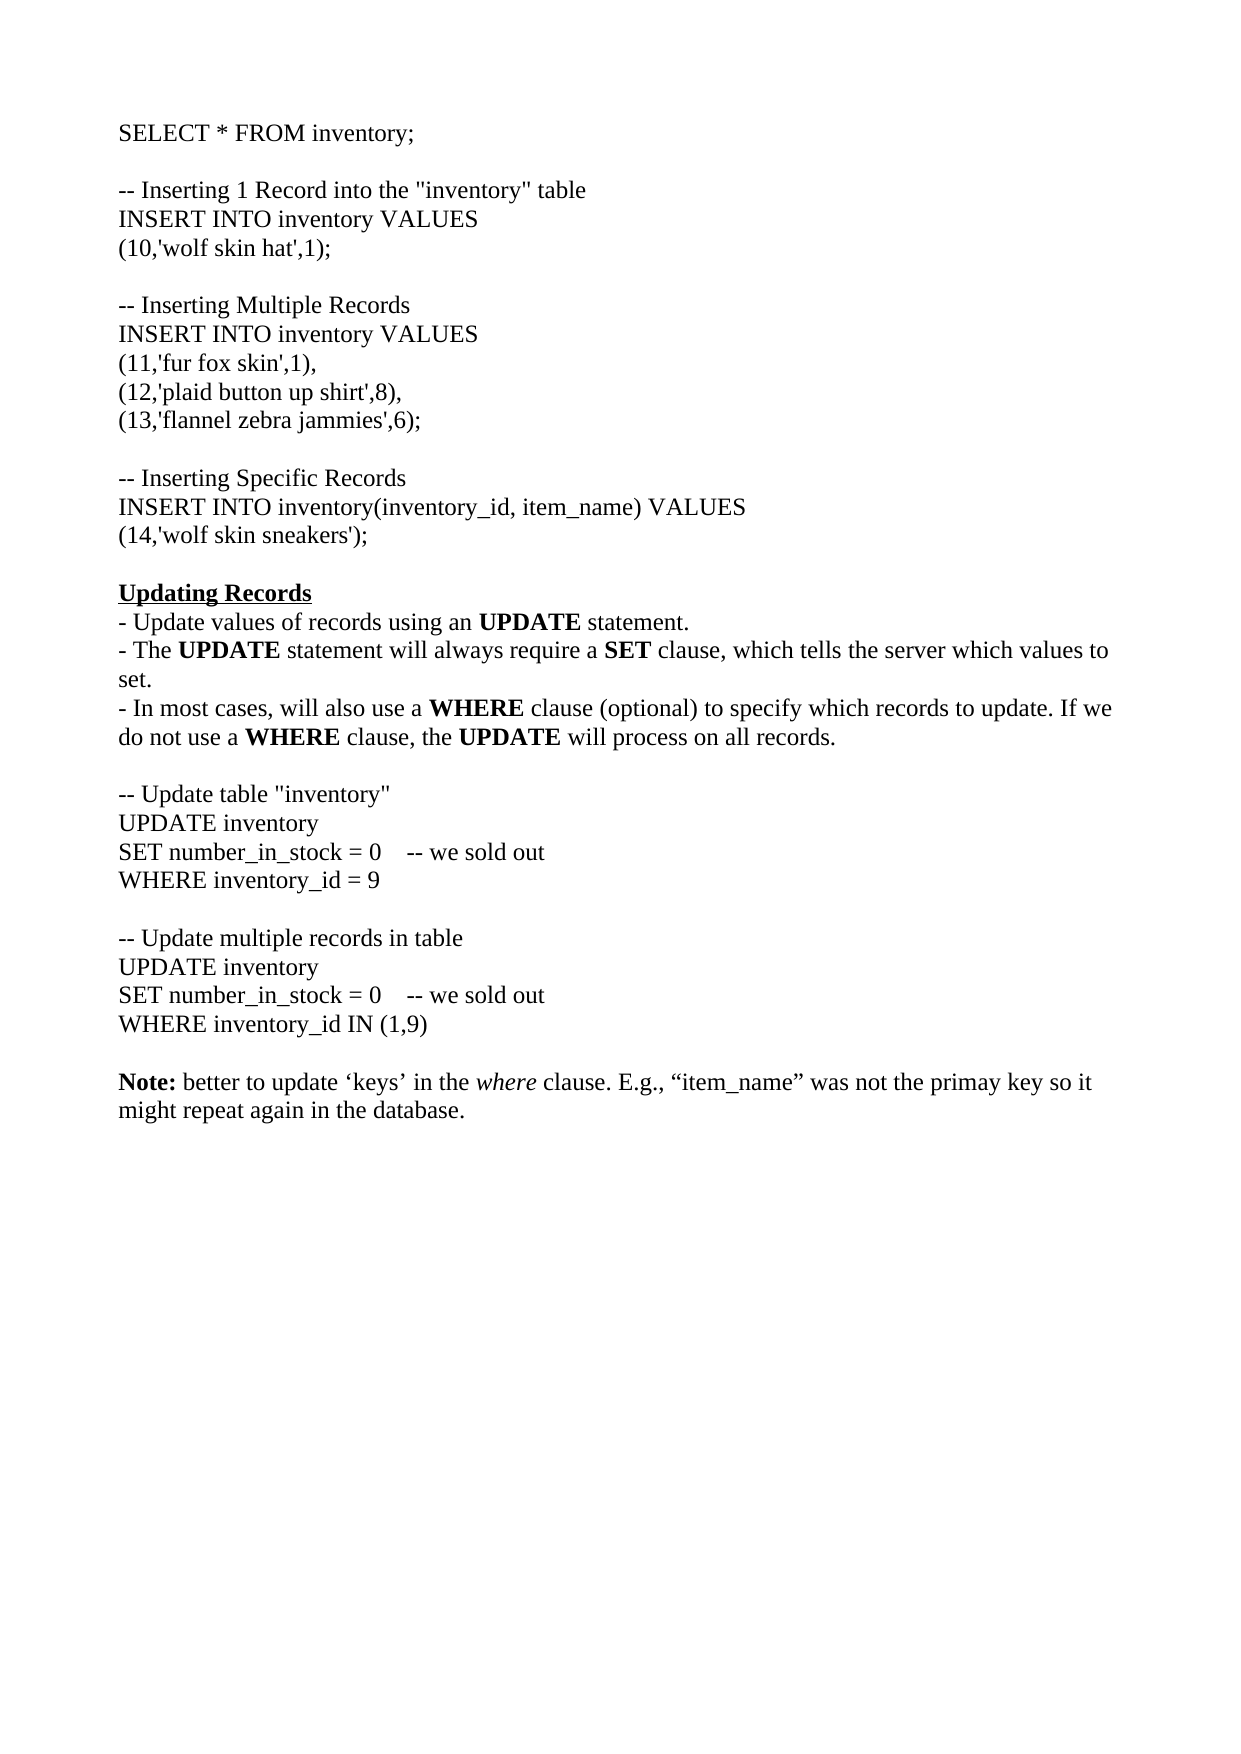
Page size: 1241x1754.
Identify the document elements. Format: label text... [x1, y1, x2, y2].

text Updating Records [118, 578, 1122, 607]
text - Update values of records using an UPDATE statement. [118, 607, 1122, 636]
text SELECT * FROM inventory; -- Inserting 1 Record into the "inventory" table INSERT INTO inventory VALUES (10,'wolf skin hat',1); -- Inserting Multiple Records INSERT INTO inventory VALUES (11,'fur fox skin',1), (12,'plaid button up shirt',8), (13,'flannel zebra jammies',6); -- Inserting Specific Records INSERT INTO inventory(inventory_id, item_name) VALUES (14,'wolf skin sneakers'); [118, 118, 1122, 549]
text -- Update table "inventory" UPDATE inventory SET number_in_stock = 0 -- we sold out WHERE inventory_id = 9 [118, 779, 1122, 894]
text - The UPDATE statement will always require a SET clause, which tells the server which values to set. [118, 636, 1122, 693]
text - In most cases, will also use a WHERE clause (optional) to specify which records to update. If we do not use a WHERE clause, the UPDATE will process on all records. [118, 693, 1122, 751]
text -- Update multiple records in table UPDATE inventory SET number_in_stock = 0 -- we sold out WHERE inventory_id IN (1,9) [118, 923, 1122, 1038]
text Note: better to update ‘keys’ in the where clause. E.g., “item_name” was not the primay key so it might repeat again in the database. [118, 1067, 1122, 1124]
